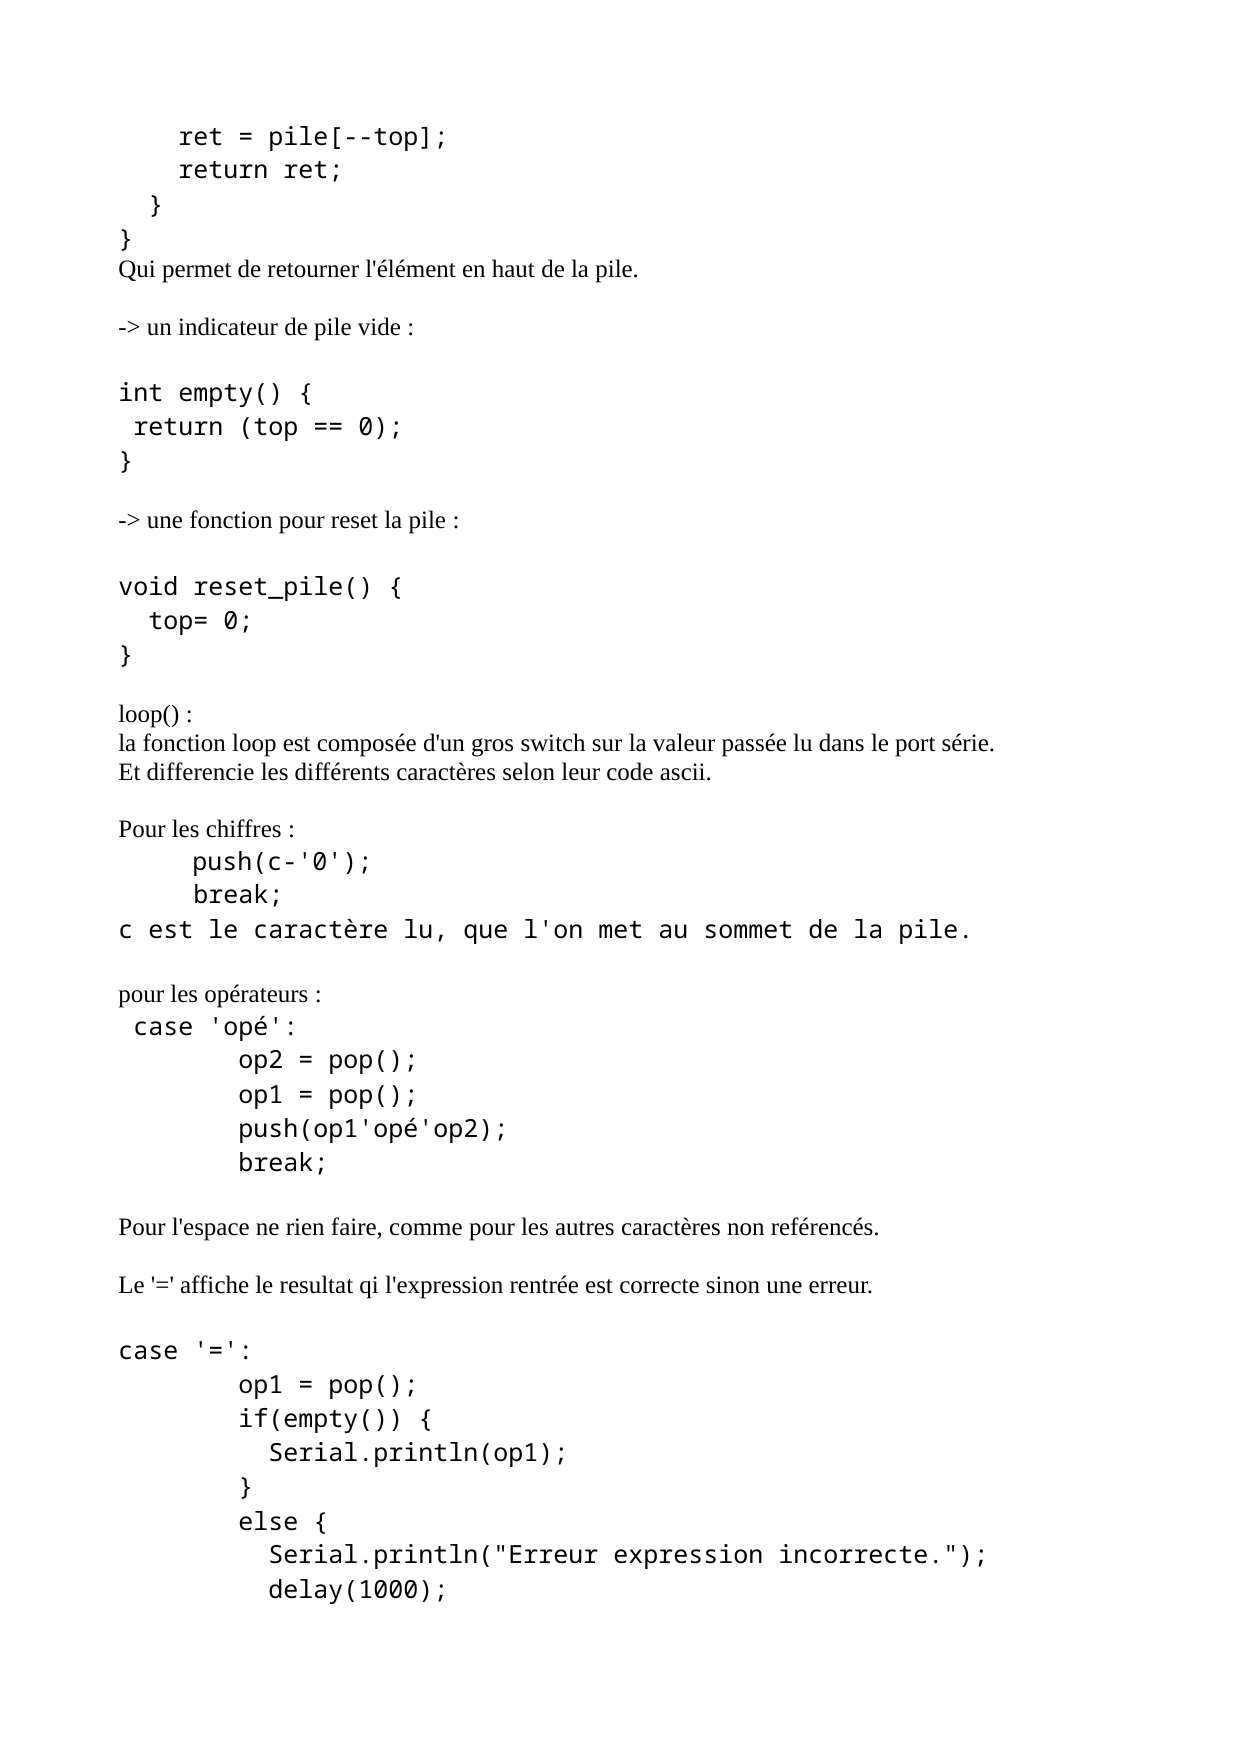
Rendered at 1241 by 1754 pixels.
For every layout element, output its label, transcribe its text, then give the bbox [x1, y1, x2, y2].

text loop() : [118, 699, 1122, 728]
text push(c-'0'); [118, 843, 1122, 877]
text Pour l'espace ne rien faire, comme pour les autres caractères non reférencés. [118, 1212, 1122, 1241]
text void reset_pile() { [118, 568, 1122, 602]
text } [118, 220, 1122, 254]
text ret = pile[--top]; [118, 118, 1122, 152]
text Et differencie les différents caractères selon leur code ascii. [118, 757, 1122, 786]
text return (top == 0); [118, 409, 1122, 443]
text } [118, 186, 1122, 220]
text delay(1000); [118, 1571, 1122, 1605]
text Pour les chiffres : [118, 814, 1122, 843]
text return ret; [118, 152, 1122, 186]
text c est le caractère lu, que l'on met au sommet de la pile. [118, 911, 1122, 945]
text case '=': [118, 1333, 1122, 1367]
text } [118, 637, 1122, 671]
text op1 = pop(); [118, 1076, 1122, 1110]
text } [118, 443, 1122, 477]
text op1 = pop(); [118, 1367, 1122, 1401]
text Le '=' affiche le resultat qi l'expression rentrée est correcte sinon une erreur. [118, 1270, 1122, 1299]
text pour les opérateurs : [118, 979, 1122, 1008]
text int empty() { [118, 375, 1122, 409]
text top= 0; [118, 602, 1122, 637]
text op2 = pop(); [118, 1042, 1122, 1076]
text Serial.println(op1); [118, 1435, 1122, 1469]
text if(empty()) { [118, 1401, 1122, 1435]
text -> une fonction pour reset la pile : [118, 506, 1122, 534]
text Serial.println("Erreur expression incorrecte."); [118, 1537, 1122, 1571]
text break; [118, 877, 1122, 911]
text else { [118, 1503, 1122, 1537]
text -> un indicateur de pile vide : [118, 312, 1122, 341]
text Qui permet de retourner l'élément en haut de la pile. [118, 254, 1122, 283]
text push(op1'opé'op2); [118, 1110, 1122, 1144]
text } [118, 1469, 1122, 1503]
text break; [118, 1144, 1122, 1178]
text la fonction loop est composée d'un gros switch sur la valeur passée lu dans le port série. [118, 728, 1122, 757]
text case 'opé': [118, 1008, 1122, 1042]
